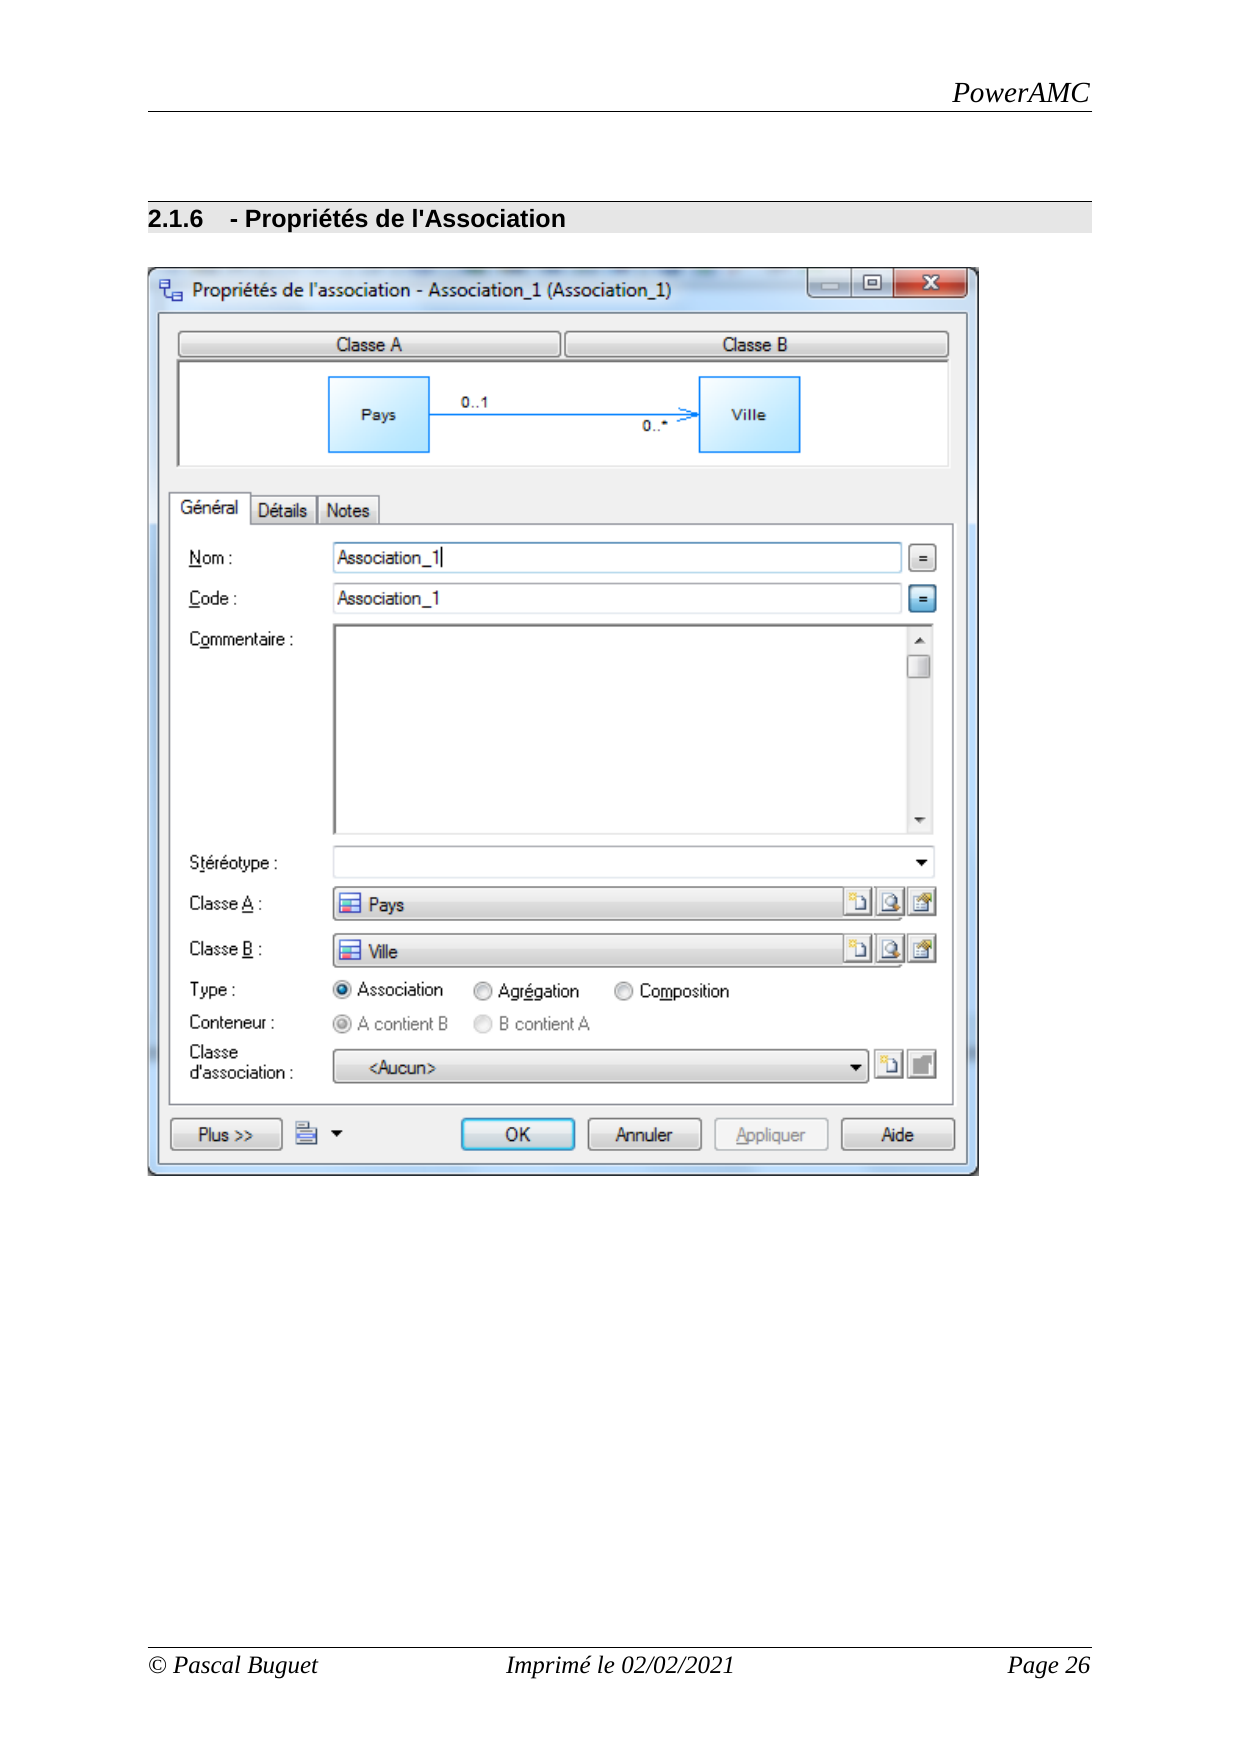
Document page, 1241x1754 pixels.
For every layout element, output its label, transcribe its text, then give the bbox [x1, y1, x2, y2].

subtitle - Propriétés de l'Association [148, 202, 1092, 233]
picture [147, 267, 979, 1176]
